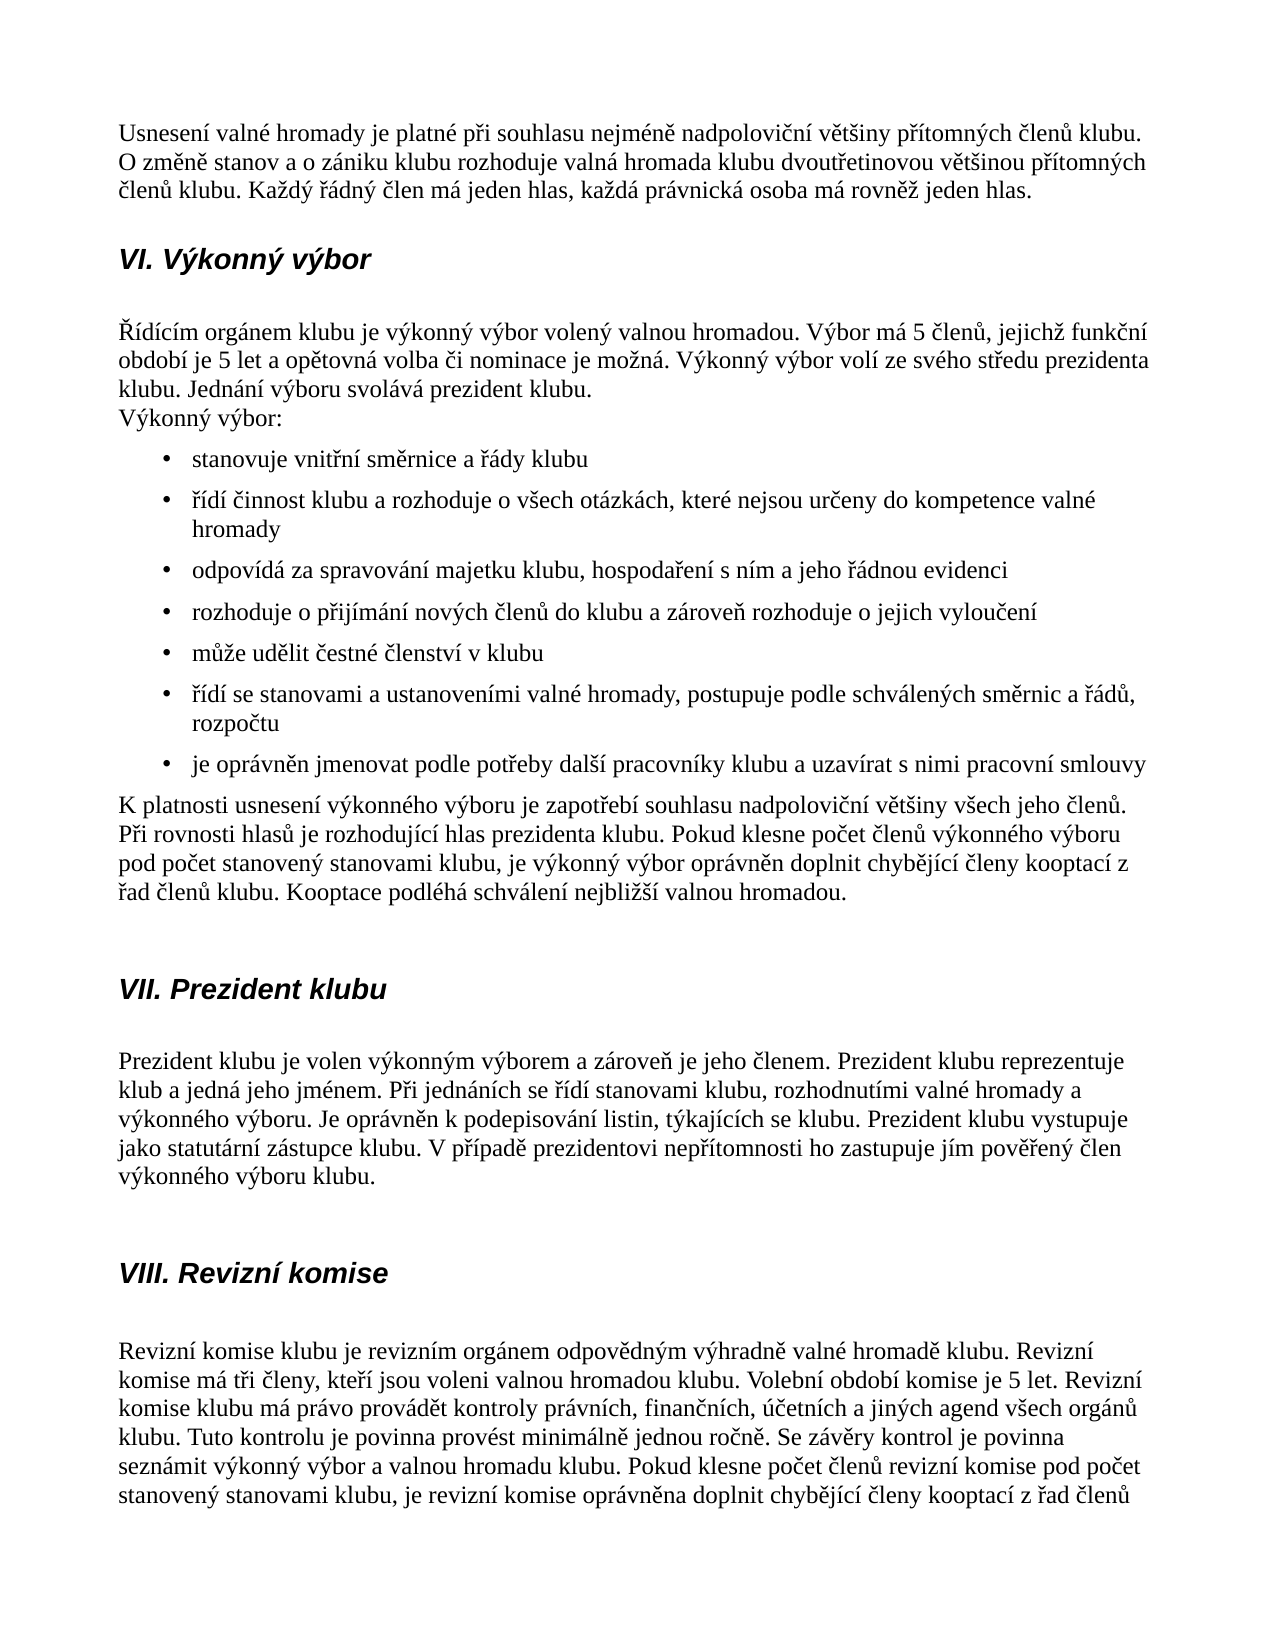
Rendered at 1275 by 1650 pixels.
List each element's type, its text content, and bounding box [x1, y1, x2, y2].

list odpovídá za spravování majetku klubu, hospodaření s ním a jeho řádnou evidenci [162, 555, 1157, 584]
subtitle VII. Prezident klubu [118, 972, 1157, 1005]
list řídí se stanovami a ustanoveními valné hromady, postupuje podle schválených směrnic a řádů, rozpočtu [162, 679, 1157, 737]
list je oprávněn jmenovat podle potřeby další pracovníky klubu a uzavírat s nimi pracovní smlouvy [162, 749, 1157, 778]
list stanovuje vnitřní směrnice a řády klubu [162, 444, 1157, 473]
list řídí činnost klubu a rozhoduje o všech otázkách, které nejsou určeny do kompetence valné hromady [162, 485, 1157, 543]
subtitle VI. Výkonný výbor [118, 242, 1157, 275]
list může udělit čestné členství v klubu [162, 638, 1157, 667]
text Řídícím orgánem klubu je výkonný výbor volený valnou hromadou. Výbor má 5 členů, jejichž funkční období je 5 let a opětovná volba či nominace je možná. Výkonný výbor volí ze svého středu prezidenta klubu. Jednání výboru svolává prezident klubu. Výkonný výbor: [118, 288, 1157, 432]
list rozhoduje o přijímání nových členů do klubu a zároveň rozhoduje o jejich vyloučení [162, 597, 1157, 625]
subtitle VIII. Revizní komise [118, 1256, 1157, 1323]
text Prezident klubu je volen výkonným výborem a zároveň je jeho členem. Prezident klubu reprezentuje klub a jedná jeho jménem. Při jednáních se řídí stanovami klubu, rozhodnutími valné hromady a výkonného výboru. Je oprávněn k podepisování listin, týkajících se klubu. Prezident klubu vystupuje jako statutární zástupce klubu. V případě prezidentovi nepřítomnosti ho zastupuje jím pověřený člen výkonného výboru klubu. [118, 1018, 1157, 1219]
text Usnesení valné hromady je platné při souhlasu nejméně nadpoloviční většiny přítomných členů klubu. O změně stanov a o zániku klubu rozhoduje valná hromada klubu dvoutřetinovou většinou přítomných členů klubu. Každý řádný člen má jeden hlas, každá právnická osoba má rovněž jeden hlas. [118, 118, 1157, 204]
text Revizní komise klubu je revizním orgánem odpovědným výhradně valné hromadě klubu. Revizní komise má tři členy, kteří jsou voleni valnou hromadou klubu. Volební období komise je 5 let. Revizní komise klubu má právo provádět kontroly právních, finančních, účetních a jiných agend všech orgánů klubu. Tuto kontrolu je povinna provést minimálně jednou ročně. Se závěry kontrol je povinna seznámit výkonný výbor a valnou hromadu klubu. Pokud klesne počet členů revizní komise pod počet stanovený stanovami klubu, je revizní komise oprávněna doplnit chybějící členy kooptací z řad členů [118, 1336, 1157, 1508]
text K platnosti usnesení výkonného výboru je zapotřebí souhlasu nadpoloviční většiny všech jeho členů. Při rovnosti hlasů je rozhodující hlas prezidenta klubu. Pokud klesne počet členů výkonného výboru pod počet stanovený stanovami klubu, je výkonný výbor oprávněn doplnit chybějící členy kooptací z řad členů klubu. Kooptace podléhá schválení nejbližší valnou hromadou. [118, 790, 1157, 934]
